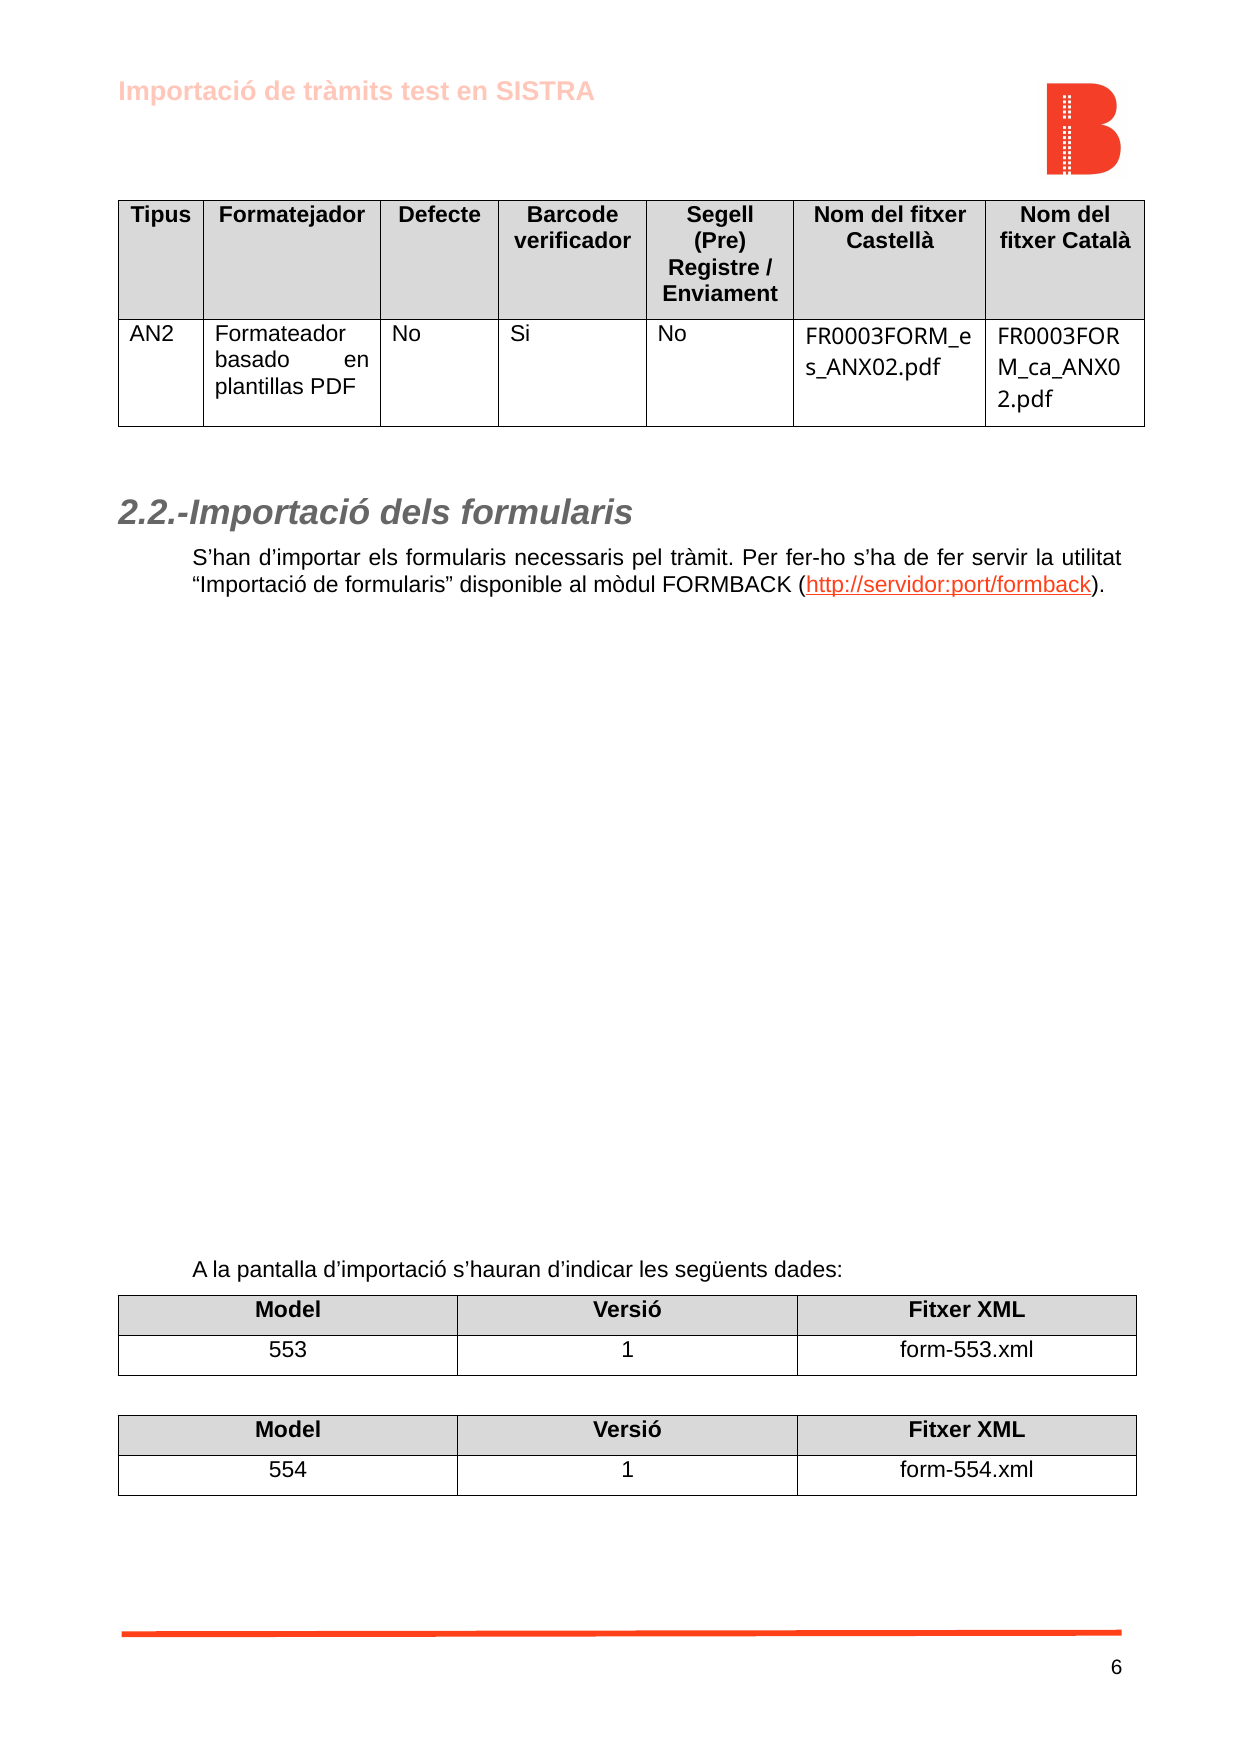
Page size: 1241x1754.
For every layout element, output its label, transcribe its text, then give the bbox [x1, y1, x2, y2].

table_cell No [647, 320, 793, 426]
text A la pantalla d’importació s’hauran d’indicar les següents dades: [118, 1256, 1122, 1283]
table_header Nom del fitxer Català [986, 201, 1144, 319]
table_header Model [119, 1416, 457, 1455]
table_header Tipus [119, 201, 203, 319]
table_cell 1 [458, 1336, 797, 1375]
table_cell 554 [119, 1456, 457, 1494]
table_header Model [119, 1296, 457, 1335]
table_cell No [381, 320, 498, 426]
text S’han d’importar els formularis necessaris pel tràmit. Per fer-ho s’ha de fer servir la utilitat “Importació de formularis” disponible al mòdul FORMBACK (http://servidor:port/formback). [192, 544, 1122, 597]
table_header Barcode verificador [499, 201, 646, 319]
table_cell Formateador basado en plantillas PDF [204, 320, 380, 426]
table_cell FR0003FORM_es_ANX02.pdf [794, 320, 985, 426]
table_cell form-554.xml [798, 1456, 1136, 1494]
table_cell 1 [458, 1456, 797, 1494]
table_header Fitxer XML [798, 1296, 1136, 1335]
table_header Versió [458, 1296, 797, 1335]
table_header Defecte [381, 201, 498, 319]
table_header Nom del fitxer Castellà [794, 201, 985, 319]
table_header Fitxer XML [798, 1416, 1136, 1455]
table_cell AN2 [119, 320, 203, 426]
table_cell 553 [119, 1336, 457, 1375]
subtitle Importació dels formularis [118, 491, 1122, 532]
table_cell FR0003FORM_ca_ANX02.pdf [986, 320, 1144, 426]
table_cell Si [499, 320, 646, 426]
table_header Formatejador [204, 201, 380, 319]
table_cell form-553.xml [798, 1336, 1136, 1375]
table_header Versió [458, 1416, 797, 1455]
table_header Segell (Pre) Registre / Enviament [647, 201, 793, 319]
